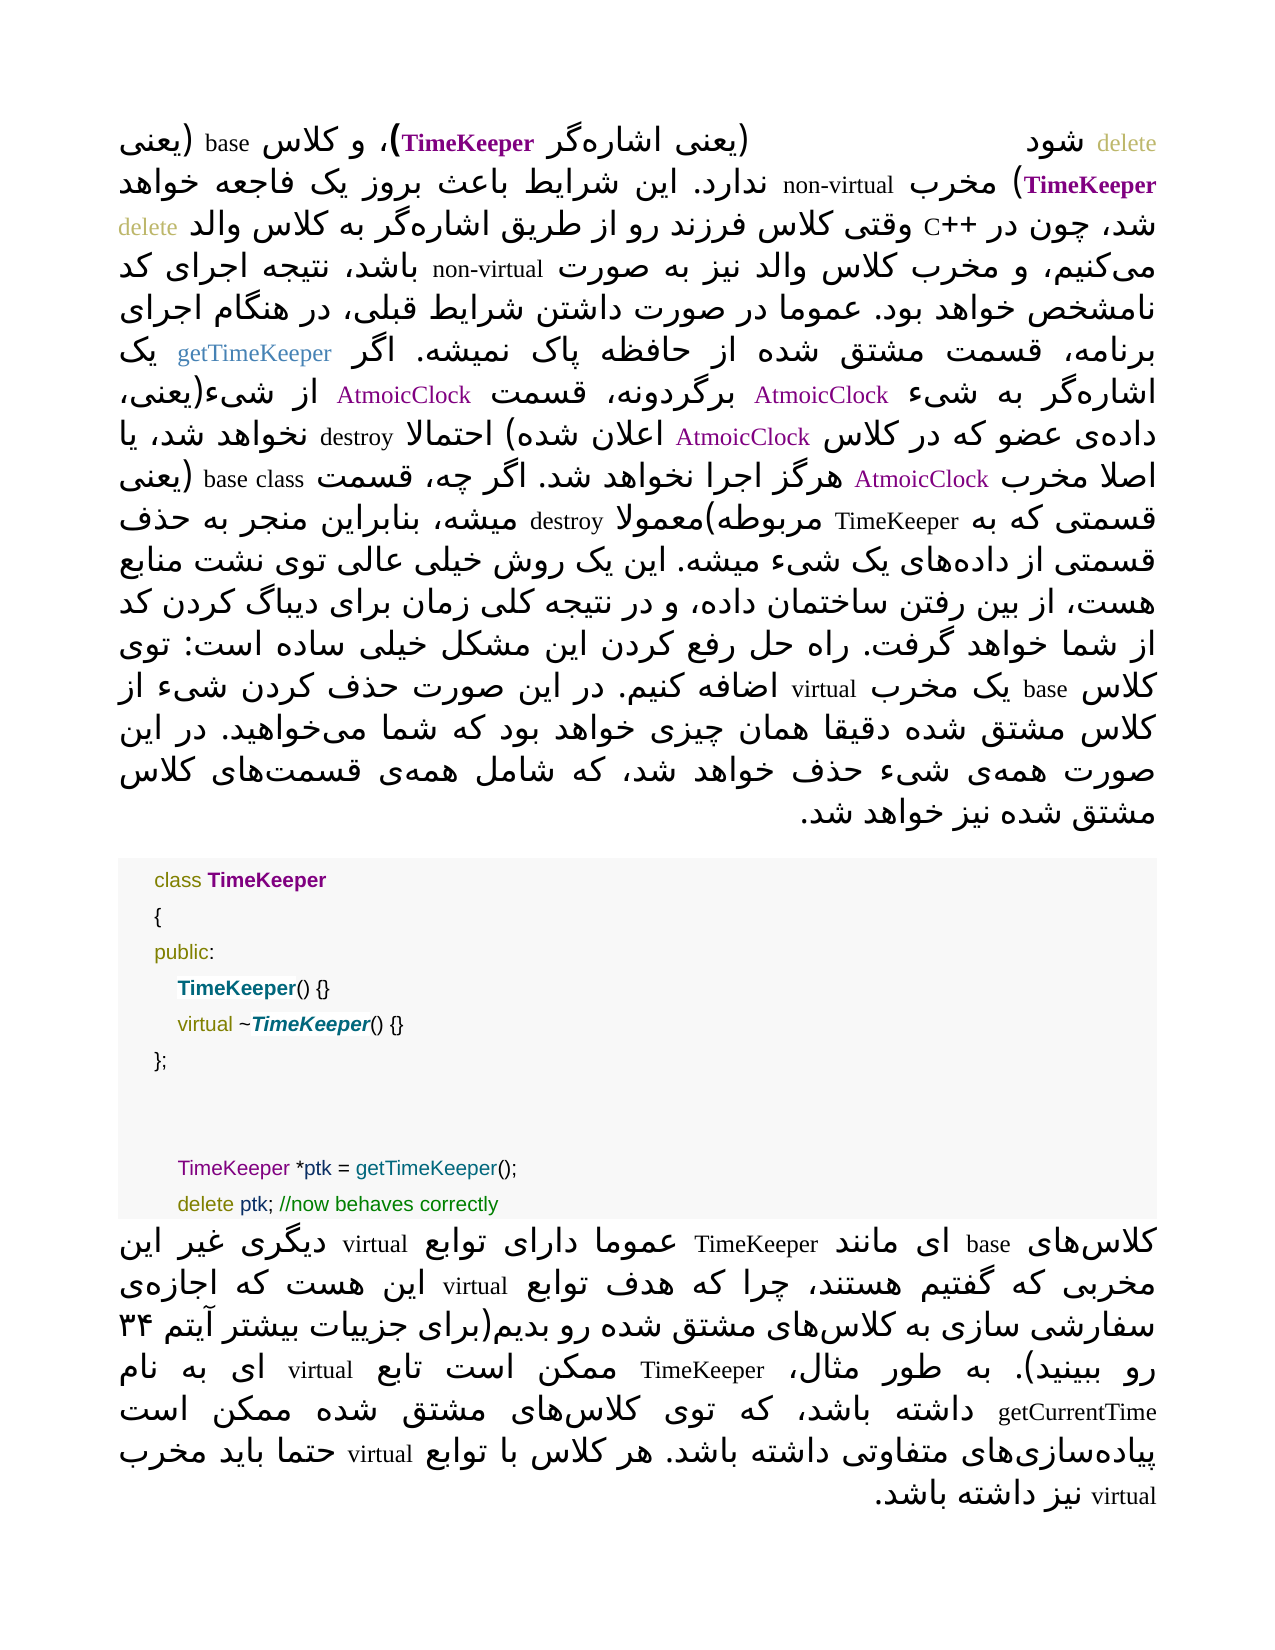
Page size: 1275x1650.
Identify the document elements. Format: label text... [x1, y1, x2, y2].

text virtual ~TimeKeeper() {} [118, 1002, 1157, 1038]
text delete ptk; //now behaves correctly [118, 1183, 1157, 1219]
text مشکل اینجاست که getTimeKeeper یک پوینتر به شیء کلاس مشتق شده برمیگرداند(مثلا AtmicClock)، که این شیء توسط اشاره‌گر کلاس base می‌تواند delete شود (یعنی اشاره‌گر TimeKeeper)، و کلاس base (یعنی TimeKeeper) مخرب non-virtual ندارد. این شرایط باعث بروز یک فاجعه خواهد شد، چون در ++C وقتی کلاس فرزند رو از طریق اشاره‌گر به کلاس والد delete می‌کنیم، و مخرب کلاس والد نیز به صورت non-virtual باشد، نتیجه‌ اجرای کد نامشخص خواهد بود. عموما در صورت داشتن شرایط قبلی، در هنگام اجرای برنامه، قسمت مشتق شده از حافظه پاک نمیشه. اگر getTimeKeeper یک اشاره‌گر به شیء AtmoicClock برگردونه، قسمت AtmoicClock از شیء(یعنی، داده‌ی عضو که در کلاس AtmoicClock اعلان شده) احتمالا destroy نخواهد شد، یا اصلا مخرب AtmoicClock هرگز اجرا نخواهد شد. اگر چه، قسمت base class (یعنی قسمتی که به TimeKeeper مربوطه)معمولا destroy میشه، بنابراین منجر به حذف قسمتی از داده‌های یک شیء میشه. این یک روش خیلی عالی توی نشت منابع هست، از بین رفتن ساختمان داده، و در نتیجه کلی زمان برای دیباگ کردن کد از شما خواهد گرفت. راه حل رفع کردن این مشکل خیلی ساده است: توی کلاس base یک مخرب virtual اضافه کنیم. در این صورت حذف کردن شیء از کلاس مشتق شده دقیقا همان چیزی خواهد بود که شما می‌خواهید. در این صورت همه‌ی شیء حذف خواهد شد، که شامل همه‌ی قسمت‌های کلاس مشتق شده نیز خواهد شد. [118, 118, 1157, 832]
text کلاس‌های base ای مانند TimeKeeper عموما دارای توابع virtual دیگری غیر این مخربی که گفتیم هستند، چرا که هدف توابع virtual این هست که اجازه‌ی سفارشی سازی به کلاس‌های مشتق شده رو بدیم(برای جزییات بیشتر آیتم ۳۴ رو ببینید). به طور مثال، TimeKeeper ممکن است تابع virtual ای به نام getCurrentTime داشته باشد، که توی کلاس‌های مشتق شده ممکن است پیاده‌سازی‌های متفاوتی داشته باشد. هر کلاس با توابع virtual حتما باید مخرب virtual نیز داشته باشد. [118, 1219, 1157, 1513]
text { [118, 894, 1157, 930]
text TimeKeeper() {} [118, 966, 1157, 1002]
text public: [118, 930, 1157, 966]
text class TimeKeeper [118, 858, 1157, 894]
text TimeKeeper *ptk = getTimeKeeper(); [118, 1147, 1157, 1183]
text }; [118, 1038, 1157, 1074]
